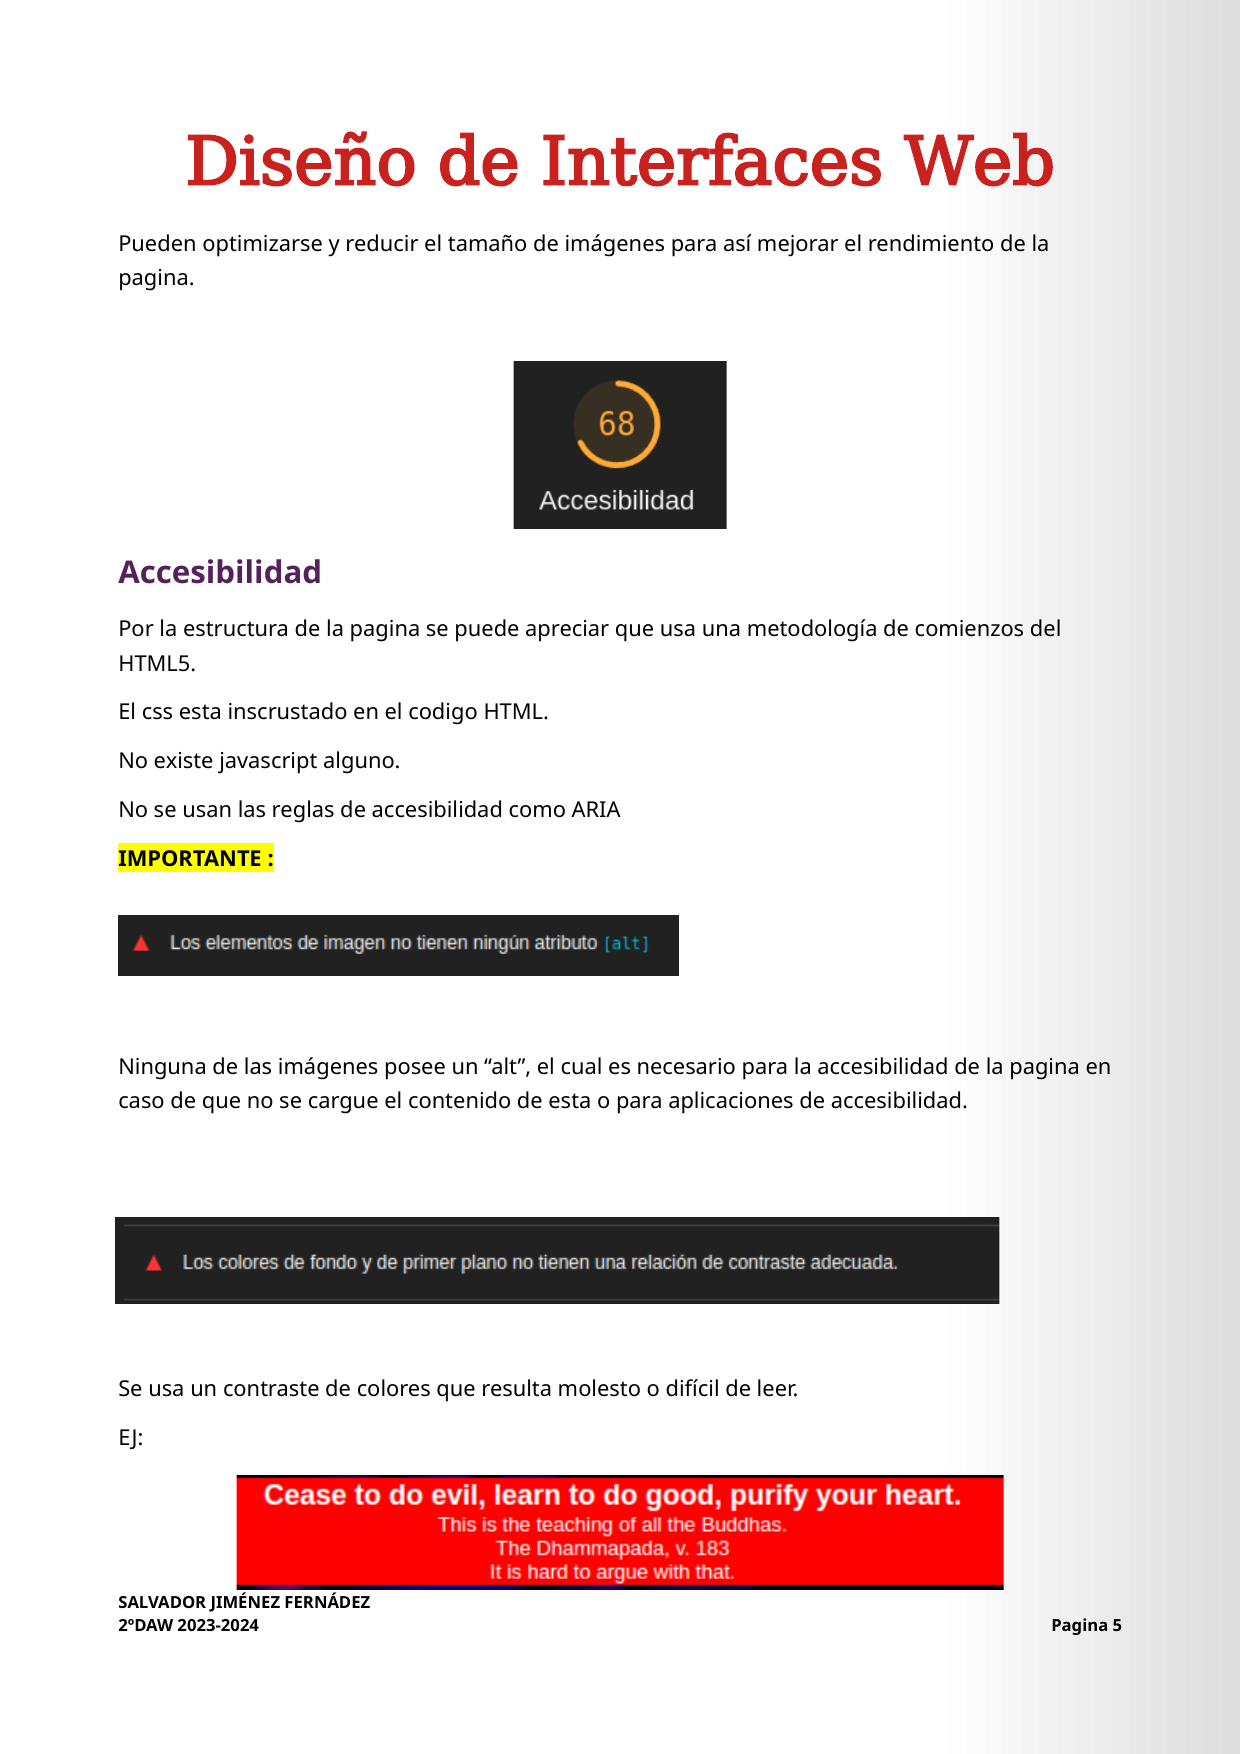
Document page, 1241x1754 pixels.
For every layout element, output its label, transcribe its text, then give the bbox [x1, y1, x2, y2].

text Pueden optimizarse y reducir el tamaño de imágenes para así mejorar el rendimiento de la pagina. [118, 228, 1122, 292]
text Se usa un contraste de colores que resulta molesto o difícil de leer. [118, 1373, 1122, 1403]
text No existe javascript alguno. [118, 745, 1122, 775]
text IMPORTANTE : [118, 843, 1122, 872]
text Ninguna de las imágenes posee un “alt”, el cual es necesario para la accesibilidad de la pagina en caso de que no se cargue el contenido de esta o para aplicaciones de accesibilidad. [118, 1051, 1122, 1115]
picture [115, 1217, 1000, 1304]
text Accesibilidad [118, 550, 1122, 592]
text EJ: [118, 1422, 1122, 1452]
text El css esta inscrustado en el codigo HTML. [118, 696, 1122, 726]
picture [236, 1475, 1004, 1590]
text Por la estructura de la pagina se puede apreciar que usa una metodología de comienzos del HTML5. [118, 613, 1122, 677]
picture [513, 361, 727, 529]
text No se usan las reglas de accesibilidad como ARIA [118, 794, 1122, 824]
picture [118, 915, 679, 976]
